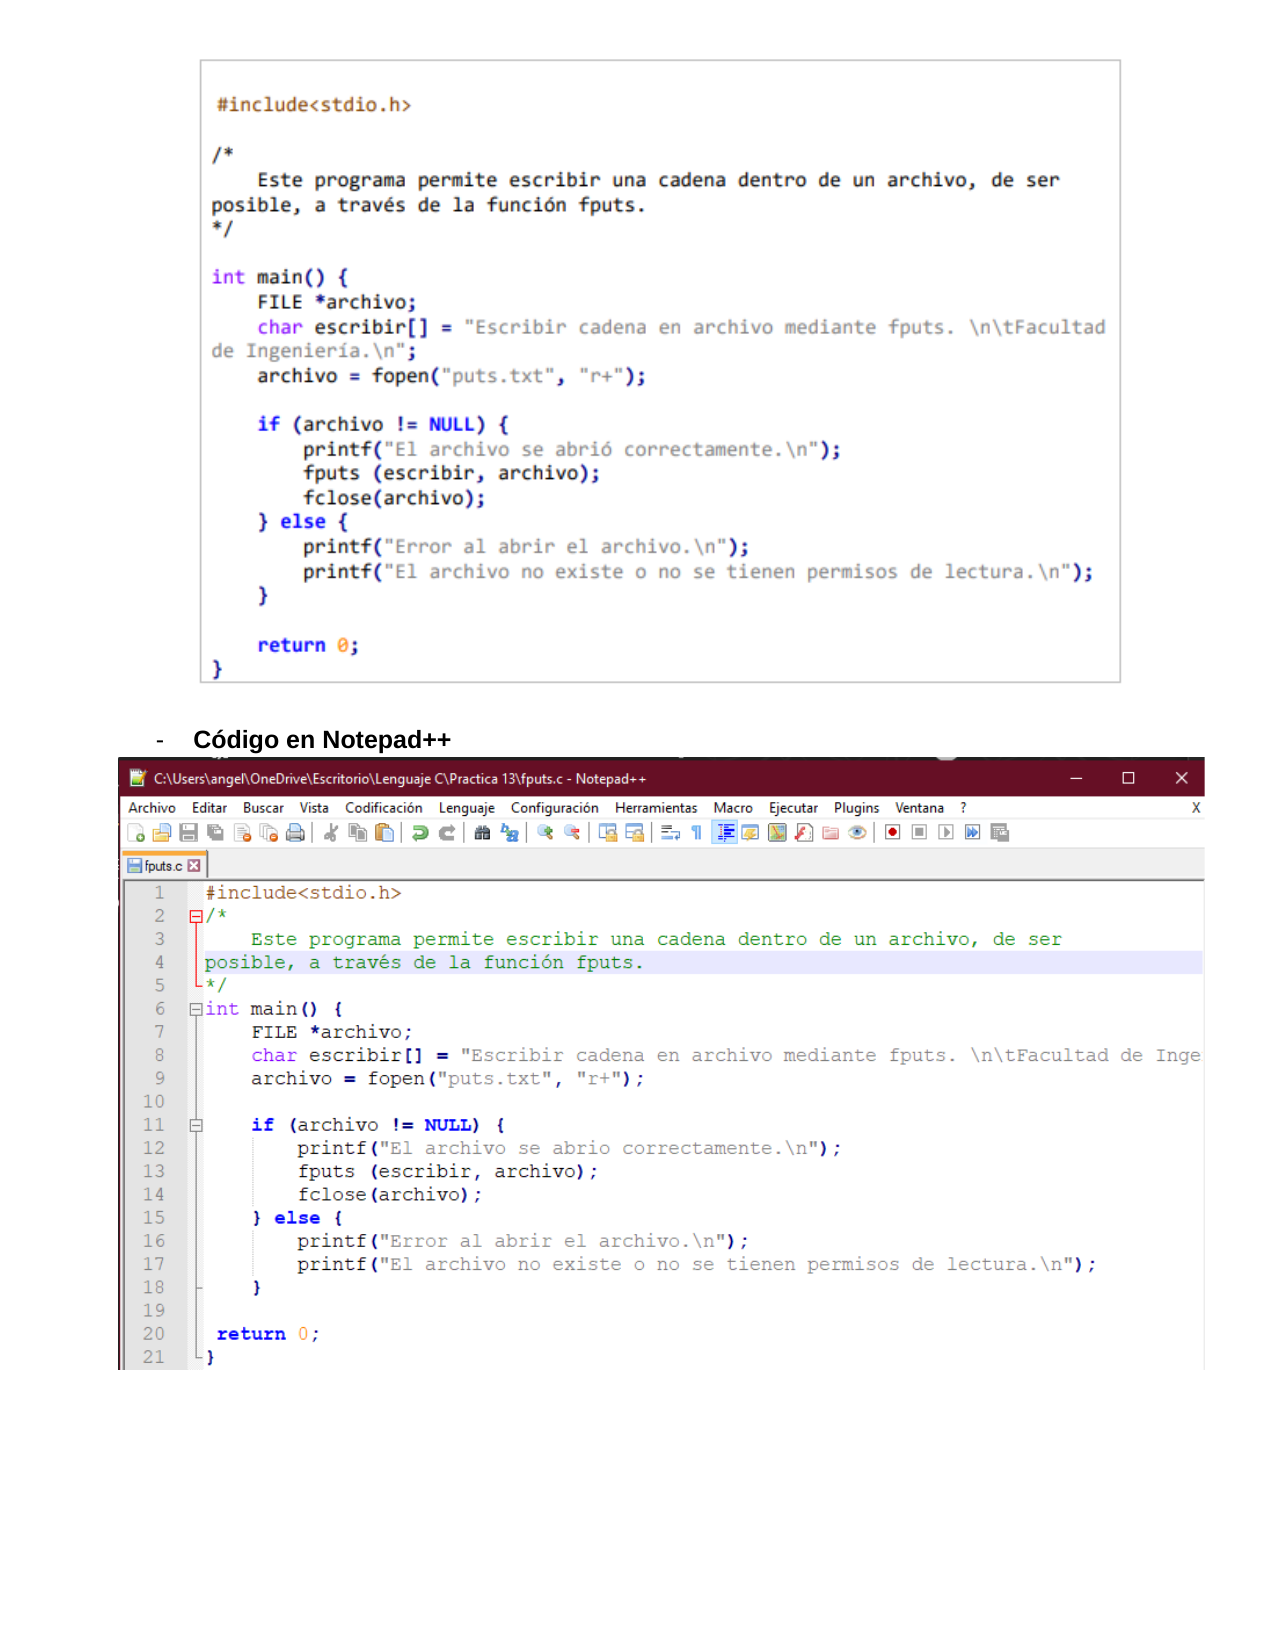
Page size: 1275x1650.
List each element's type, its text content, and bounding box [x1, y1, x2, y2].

list Código en Notepad++ [156, 725, 1205, 753]
